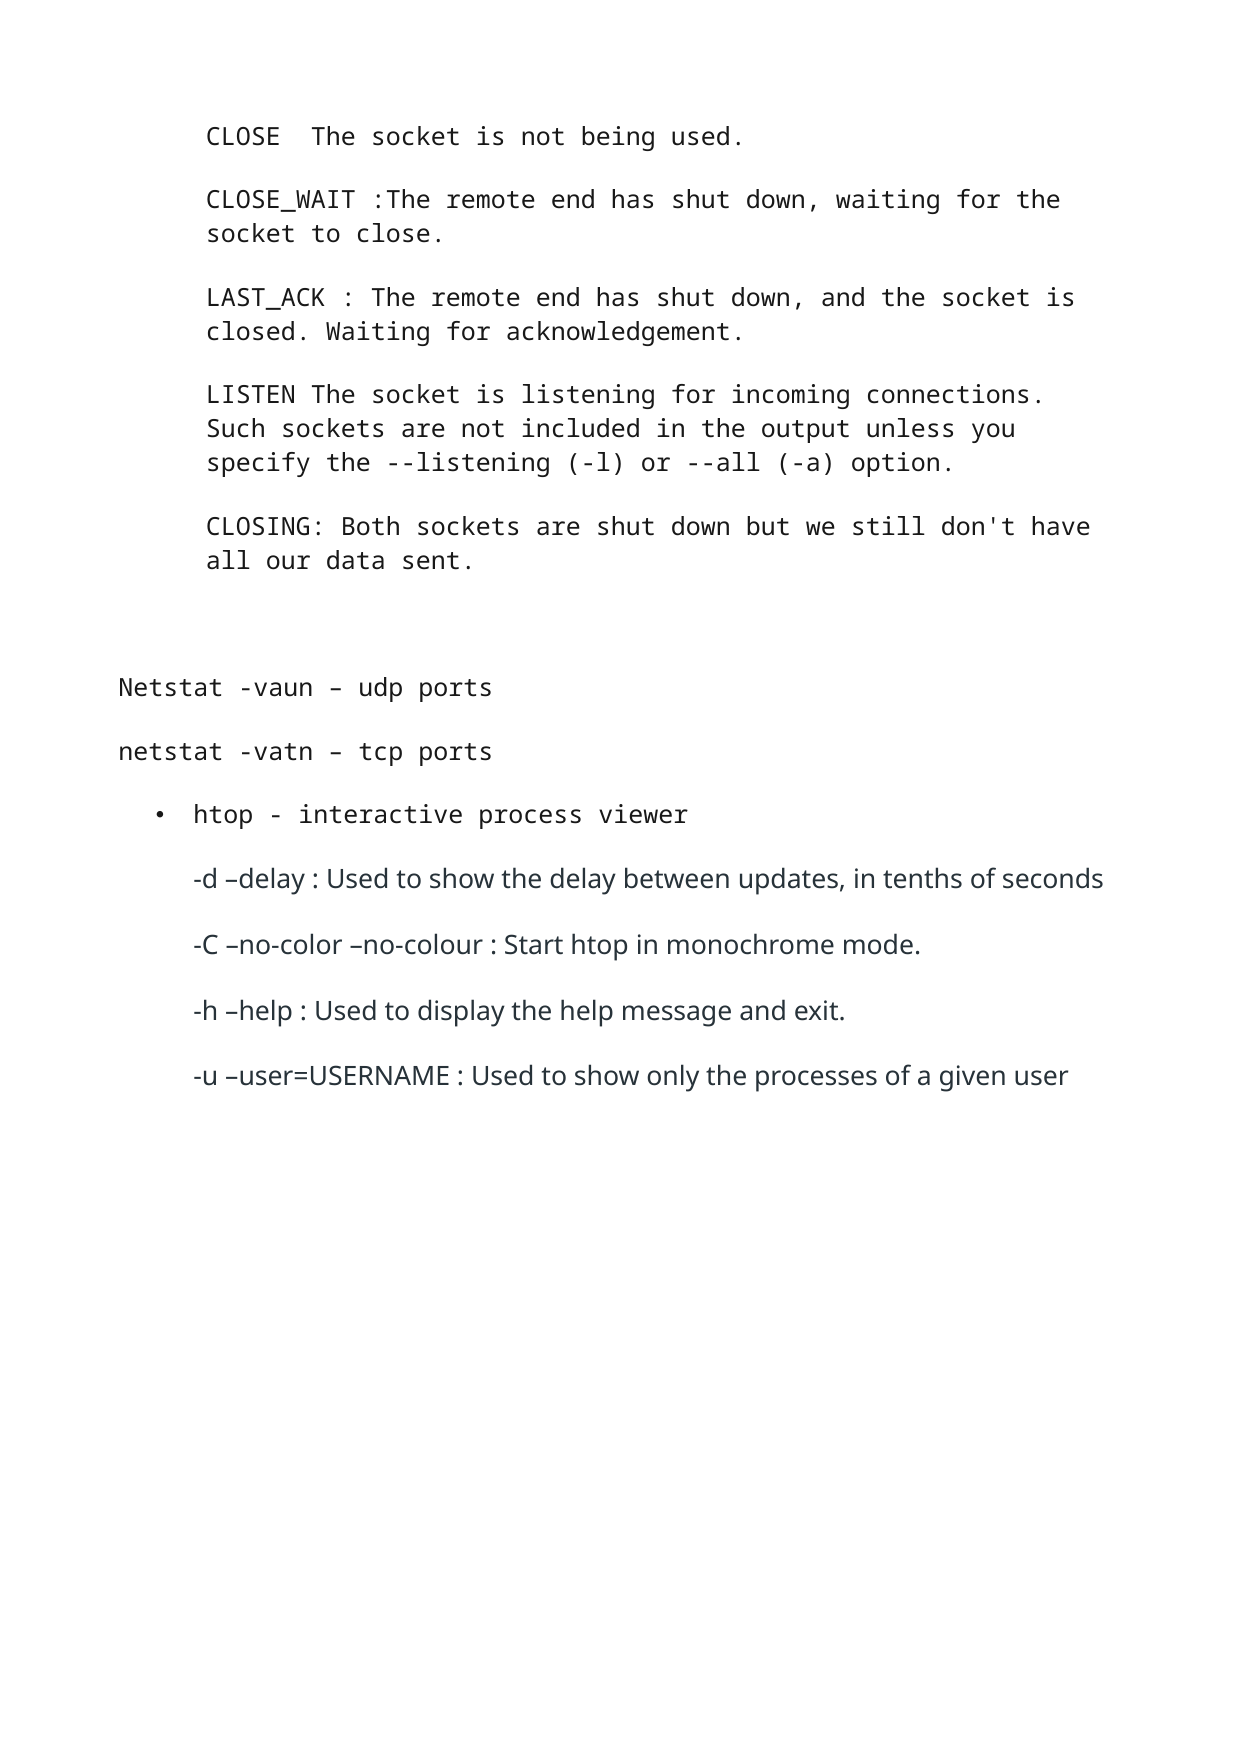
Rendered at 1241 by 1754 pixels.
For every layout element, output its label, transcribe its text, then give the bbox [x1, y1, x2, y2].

list -u –user=USERNAME : Used to show only the processes of a given user [156, 1057, 1122, 1093]
list CLOSE_WAIT :The remote end has shut down, waiting for the socket to close. [168, 182, 1122, 250]
list CLOSING: Both sockets are shut down but we still don't have all our data sent. [168, 508, 1122, 577]
list htop - interactive process viewer [156, 797, 1122, 831]
list -h –help : Used to display the help message and exit. [156, 992, 1122, 1028]
text netstat -vatn – tcp ports [118, 733, 1122, 767]
list -d –delay : Used to show the delay between updates, in tenths of seconds [156, 860, 1122, 896]
text Netstat -vaun – udp ports [118, 670, 1122, 704]
list -C –no-color –no-colour : Start htop in monochrome mode. [156, 926, 1122, 962]
list CLOSE The socket is not being used. [168, 118, 1122, 152]
list LAST_ACK : The remote end has shut down, and the socket is closed. Waiting for acknowledgement. [168, 279, 1122, 347]
list LISTEN The socket is listening for incoming connections. Such sockets are not included in the output unless you specify the --listening (-l) or --all (-a) option. [168, 377, 1122, 479]
